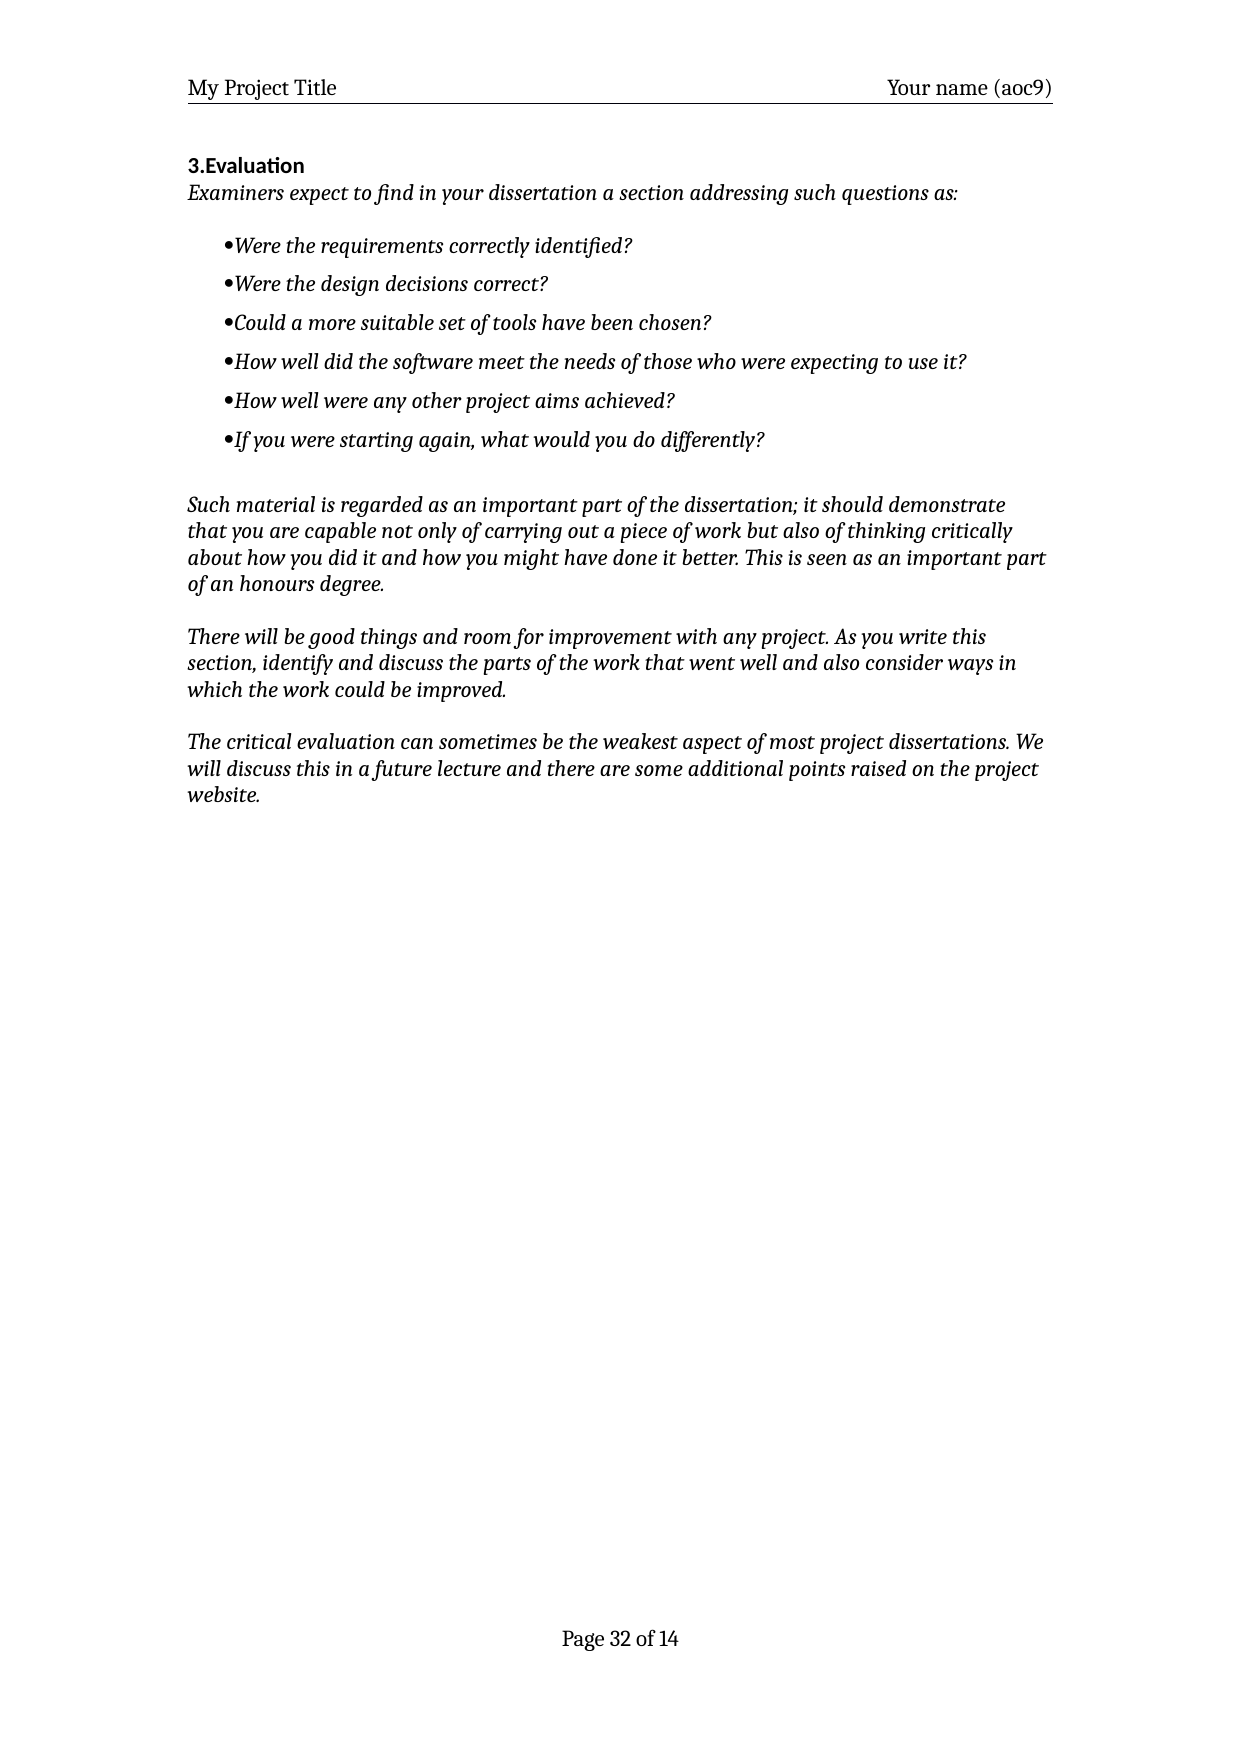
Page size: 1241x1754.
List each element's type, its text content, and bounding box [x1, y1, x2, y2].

text There will be good things and room for improvement with any project. As you write this section, identify and discuss the parts of the work that went well and also consider ways in which the work could be improved. [187, 624, 1053, 703]
list Were the requirements correctly identified? [225, 232, 1053, 259]
list How well were any other project aims achieved? [225, 388, 1053, 414]
list Were the design decisions correct? [225, 271, 1053, 298]
list How well did the software meet the needs of those who were expecting to use it? [225, 349, 1053, 375]
text Such material is regarded as an important part of the dissertation; it should demonstrate that you are capable not only of carrying out a piece of work but also of thinking critically about how you did it and how you might have done it better. This is seen as an important part of an honours degree. [187, 492, 1053, 597]
list Could a more suitable set of tools have been chosen? [225, 310, 1053, 336]
subtitle Evaluation [187, 152, 1053, 180]
list If you were starting again, what would you do differently? [225, 427, 1053, 453]
text The critical evaluation can sometimes be the weakest aspect of most project dissertations. We will discuss this in a future lecture and there are some additional points raised on the project website. [187, 729, 1053, 808]
text Examiners expect to find in your dissertation a section addressing such questions as: [187, 180, 1053, 206]
